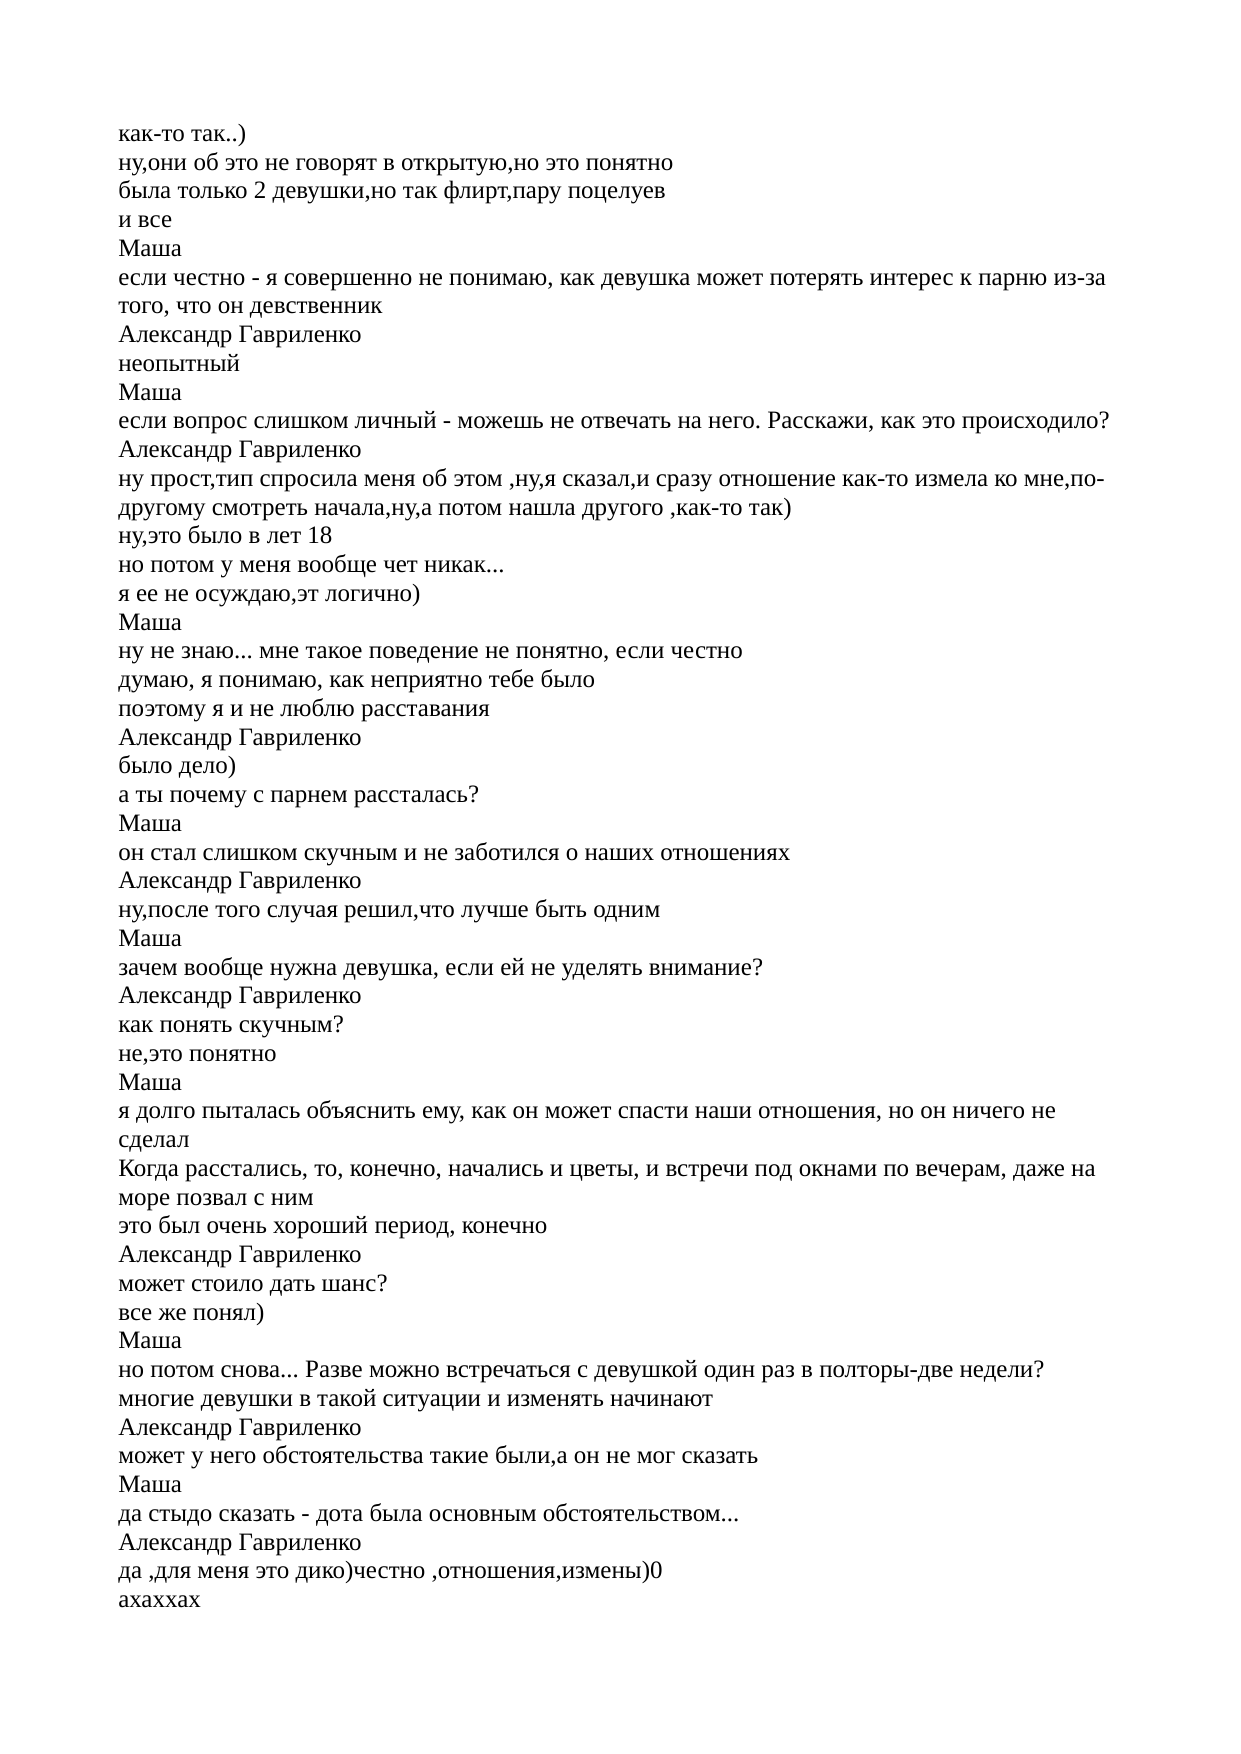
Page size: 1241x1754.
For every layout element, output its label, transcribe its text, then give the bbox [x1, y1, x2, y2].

text Александр Гавриленко [118, 981, 1122, 1009]
text это был очень хороший период, конечно [118, 1211, 1122, 1239]
text думаю, я понимаю, как неприятно тебе было [118, 664, 1122, 693]
text Александр Гавриленко [118, 434, 1122, 463]
text зачем вообще нужна девушка, если ей не уделять внимание? [118, 952, 1122, 981]
text я ее не осуждаю,эт логично) [118, 578, 1122, 607]
text Александр Гавриленко [118, 1412, 1122, 1441]
text ну,после того случая решил,что лучше быть одним [118, 894, 1122, 923]
text как понять скучным? [118, 1009, 1122, 1038]
text Александр Гавриленко [118, 319, 1122, 348]
text поэтому я и не люблю расставания [118, 693, 1122, 722]
text да ,для меня это дико)честно ,отношения,измены)0 [118, 1556, 1122, 1584]
text а ты почему с парнем рассталась? [118, 779, 1122, 808]
text ну,это было в лет 18 [118, 521, 1122, 549]
text Александр Гавриленко [118, 1527, 1122, 1556]
text Маша [118, 377, 1122, 406]
text Маша [118, 923, 1122, 952]
text было дело) [118, 751, 1122, 779]
text Александр Гавриленко [118, 1239, 1122, 1268]
text может стоило дать шанс? [118, 1268, 1122, 1297]
text Маша [118, 233, 1122, 262]
text если честно - я совершенно не понимаю, как девушка может потерять интерес к парню из-за того, что он девственник [118, 262, 1122, 319]
text ахаххах [118, 1584, 1122, 1613]
text да стыдо сказать - дота была основным обстоятельством... [118, 1498, 1122, 1527]
text но потом снова... Разве можно встречаться с девушкой один раз в полторы-две недели? [118, 1354, 1122, 1383]
text Когда расстались, то, конечно, начались и цветы, и встречи под окнами по вечерам, даже на море позвал с ним [118, 1153, 1122, 1211]
text ну,они об это не говорят в открытую,но это понятно [118, 147, 1122, 176]
text Александр Гавриленко [118, 866, 1122, 894]
text Маша [118, 1469, 1122, 1498]
text не,это понятно [118, 1038, 1122, 1067]
text но потом у меня вообще чет никак... [118, 549, 1122, 578]
text может у него обстоятельства такие были,а он не мог сказать [118, 1441, 1122, 1469]
text и все [118, 204, 1122, 233]
text он стал слишком скучным и не заботился о наших отношениях [118, 837, 1122, 866]
text была только 2 девушки,но так флирт,пару поцелуев [118, 176, 1122, 204]
text Маша [118, 1326, 1122, 1354]
text Маша [118, 1067, 1122, 1096]
text ну не знаю... мне такое поведение не понятно, если честно [118, 636, 1122, 664]
text ну прост,тип спросила меня об этом ,ну,я сказал,и сразу отношение как-то измела ко мне,по-другому смотреть начала,ну,а потом нашла другого ,как-то так) [118, 463, 1122, 521]
text Маша [118, 607, 1122, 636]
text как-то так..) [118, 118, 1122, 147]
text все же понял) [118, 1297, 1122, 1326]
text неопытный [118, 348, 1122, 377]
text многие девушки в такой ситуации и изменять начинают [118, 1383, 1122, 1412]
text Маша [118, 808, 1122, 837]
text я долго пыталась объяснить ему, как он может спасти наши отношения, но он ничего не сделал [118, 1096, 1122, 1153]
text Александр Гавриленко [118, 722, 1122, 751]
text если вопрос слишком личный - можешь не отвечать на него. Расскажи, как это происходило? [118, 406, 1122, 434]
